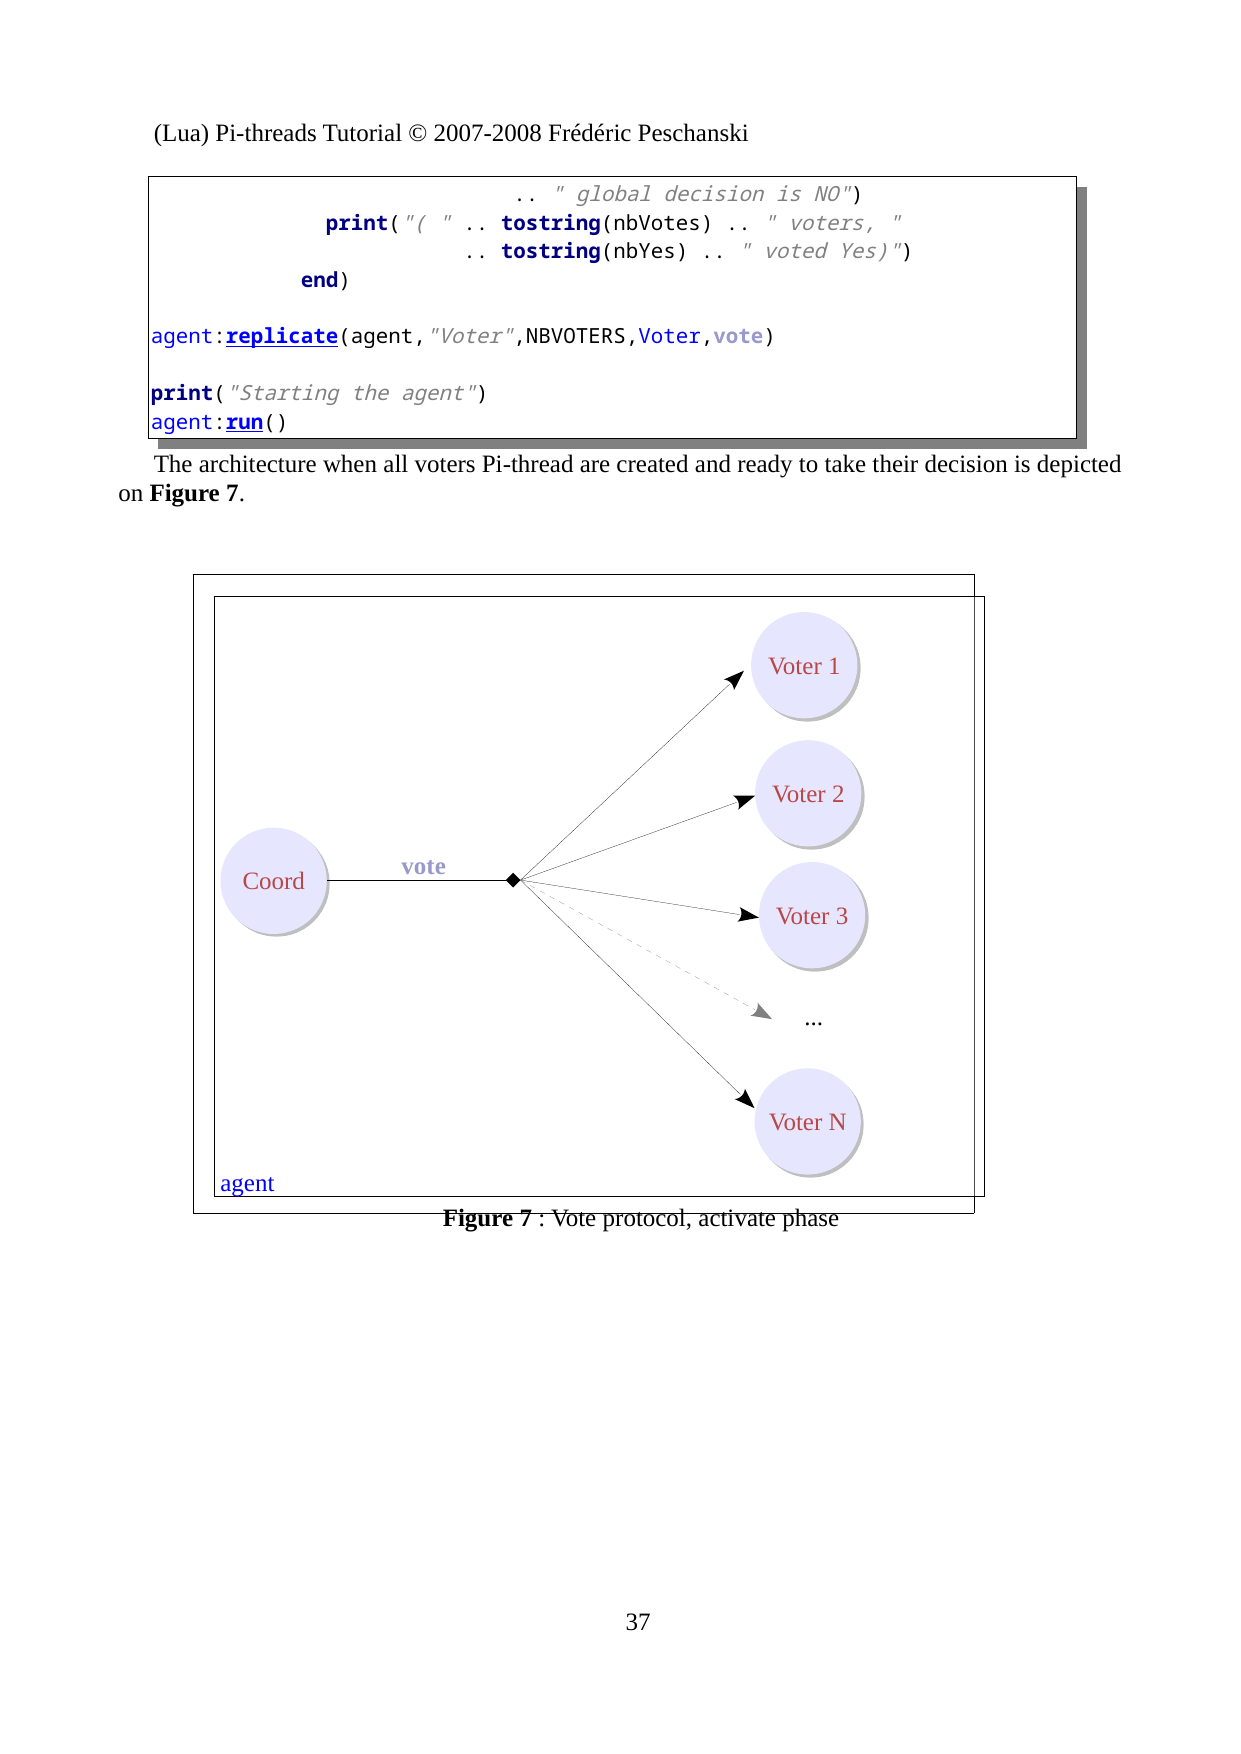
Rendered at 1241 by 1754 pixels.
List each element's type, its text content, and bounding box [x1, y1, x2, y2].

text agent:replicate(agent,"Voter",NBVOTERS,Voter,vote) [149, 318, 1076, 350]
text .. " global decision is NO") [149, 177, 1076, 205]
text .. tostring(nbYes) .. " voted Yes)") [149, 233, 1076, 262]
text print("Starting the agent") [149, 375, 1076, 404]
text The architecture when all voters Pi-thread are created and ready to take their decision is depicted on Figure 7. [118, 449, 1122, 506]
text end) [149, 262, 1076, 293]
text print("( " .. tostring(nbVotes) .. " voters, " [149, 205, 1076, 233]
text agent:run() [149, 404, 1076, 438]
text The architecture when all voters Pi-thread are created and ready to take their decision is depicted on Figure 7. [194, 575, 974, 1213]
